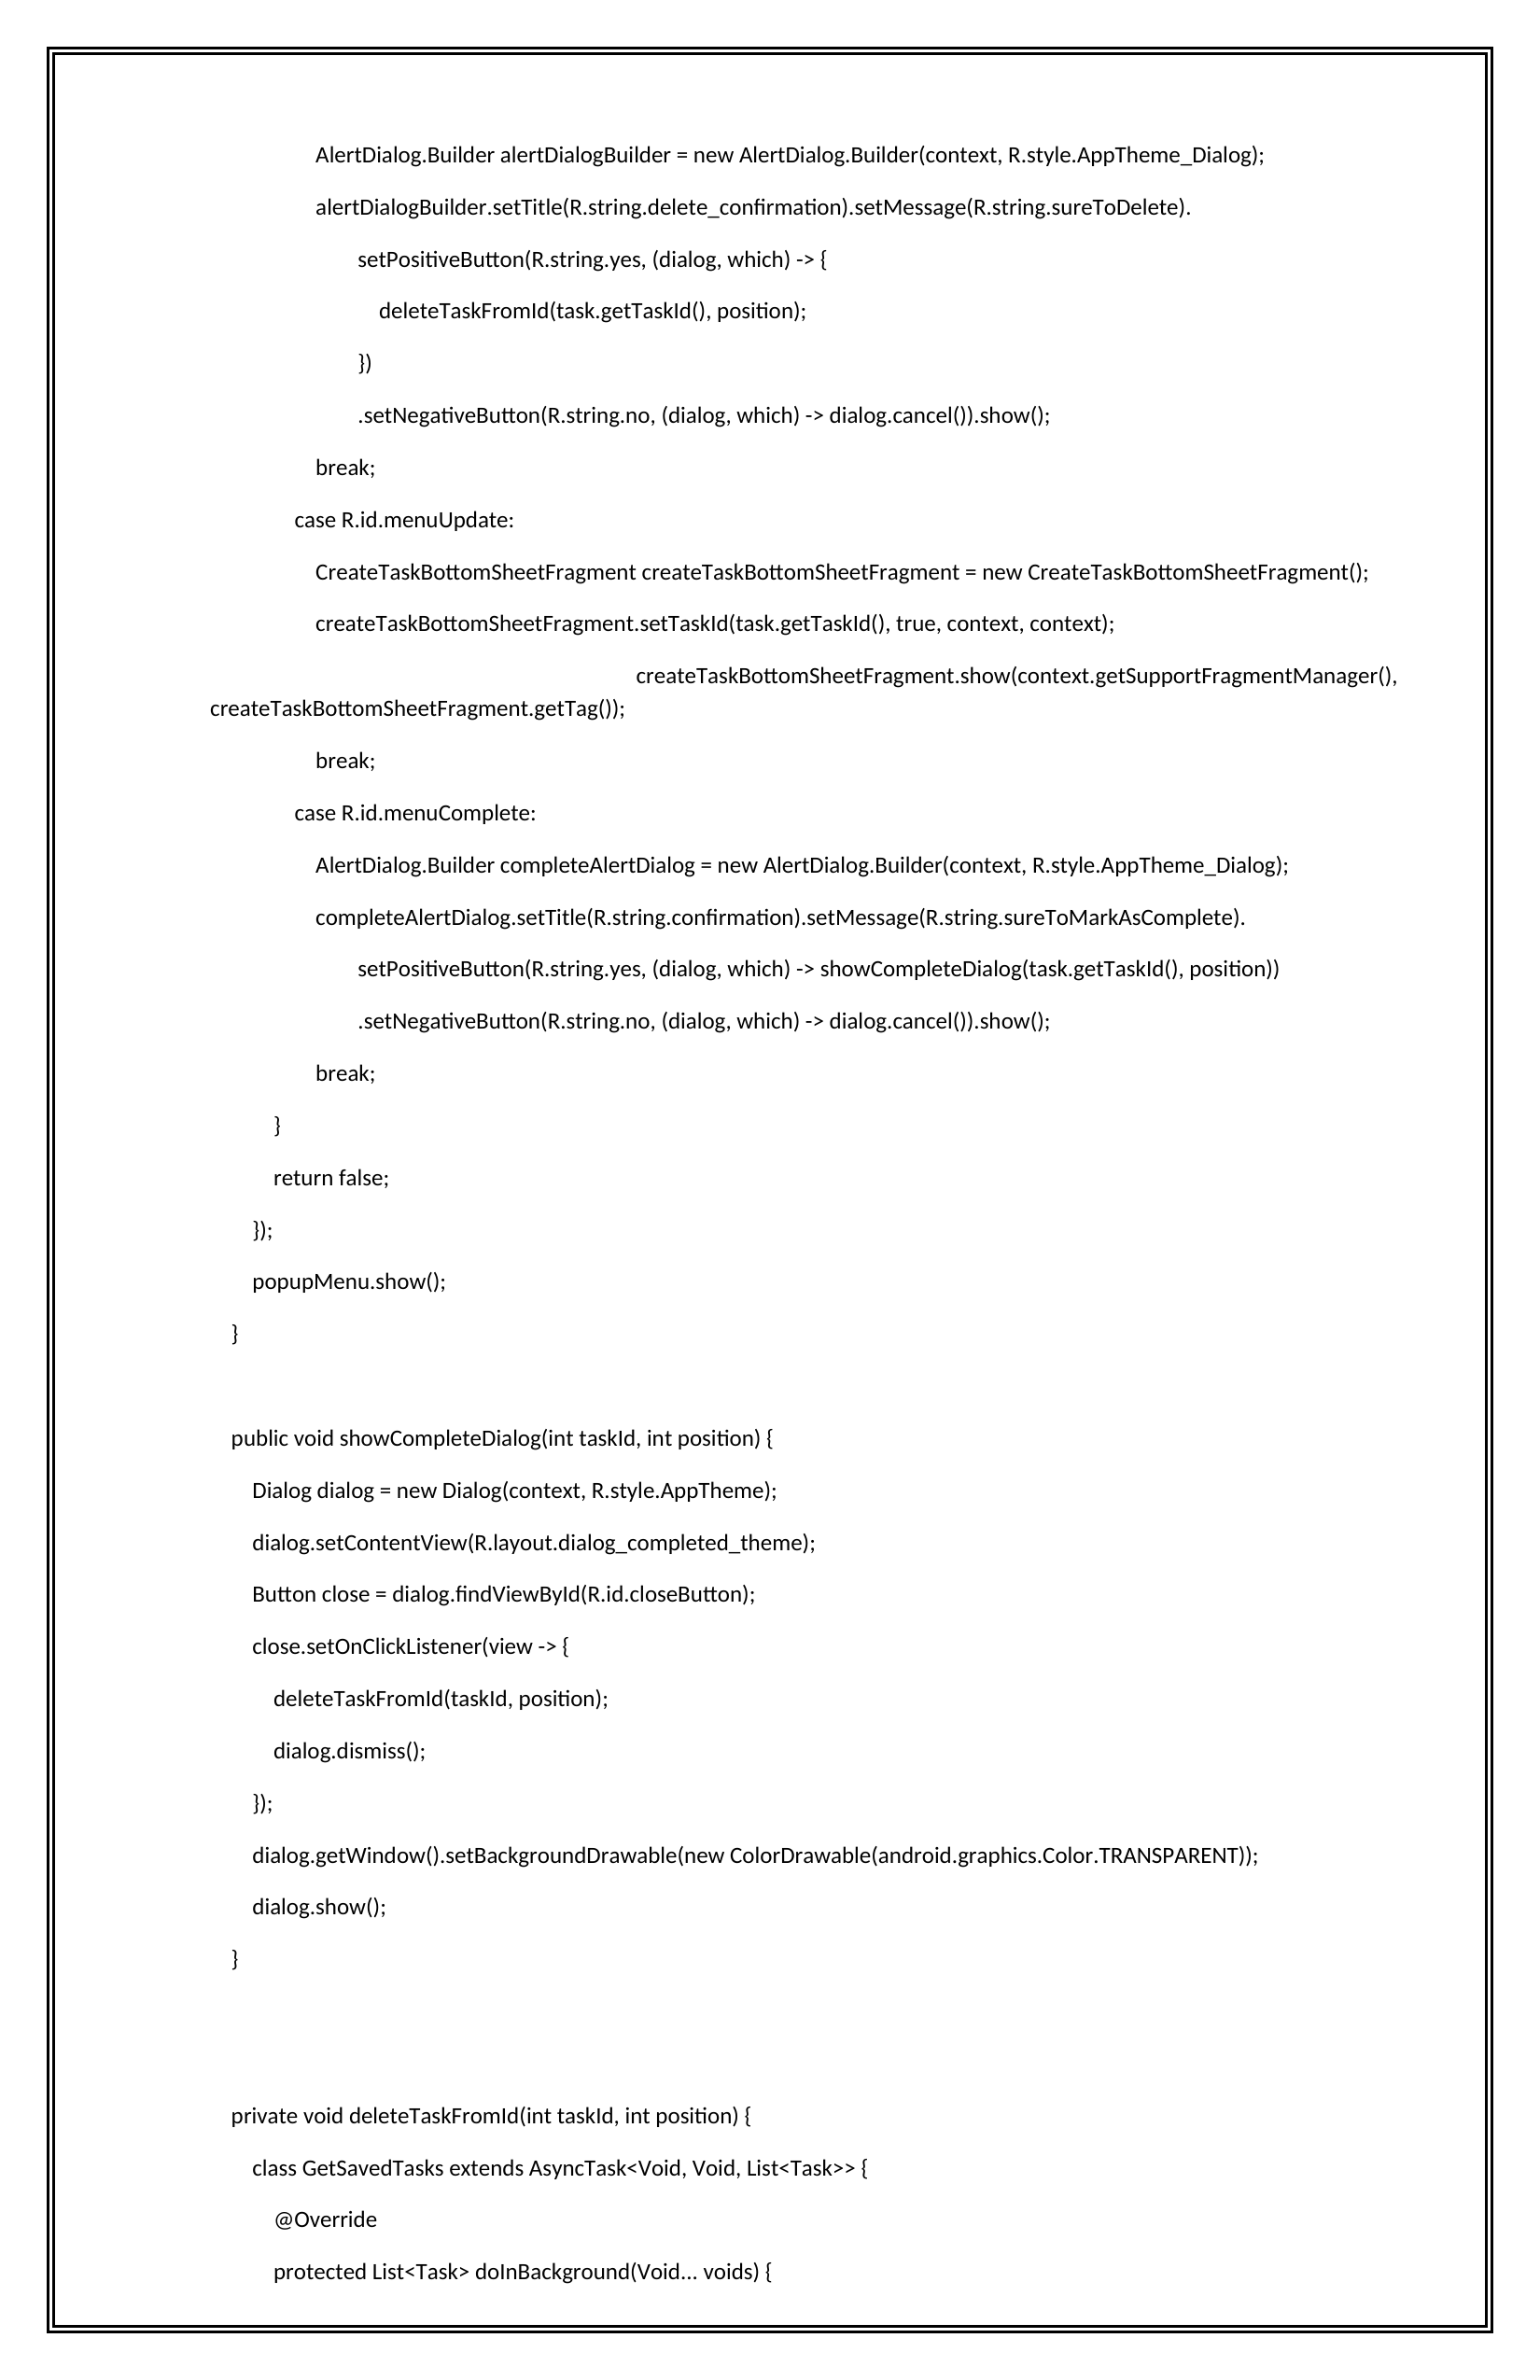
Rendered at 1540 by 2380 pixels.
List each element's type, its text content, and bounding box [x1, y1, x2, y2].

list break; [210, 1058, 1400, 1087]
list createTaskBottomSheetFragment.show(context.getSupportFragmentManager(), createTaskBottomSheetFragment.getTag()); [210, 661, 1400, 722]
list dialog.getWindow().setBackgroundDrawable(new ColorDrawable(android.graphics.Color.TRANSPARENT)); [210, 1841, 1400, 1869]
list createTaskBottomSheetFragment.setTaskId(task.getTaskId(), true, context, context); [210, 609, 1400, 637]
list .setNegativeButton(R.string.no, (dialog, which) -> dialog.cancel()).show(); [210, 400, 1400, 429]
list public void showCompleteDialog(int taskId, int position) { [210, 1423, 1400, 1452]
list case R.id.menuComplete: [210, 798, 1400, 827]
list }); [210, 1788, 1400, 1816]
list break; [210, 746, 1400, 775]
list Dialog dialog = new Dialog(context, R.style.AppTheme); [210, 1476, 1400, 1504]
list setPositiveButton(R.string.yes, (dialog, which) -> { [210, 245, 1400, 273]
list return false; [210, 1163, 1400, 1191]
list close.setOnClickListener(view -> { [210, 1631, 1400, 1660]
list CreateTaskBottomSheetFragment createTaskBottomSheetFragment = new CreateTaskBottomSheetFragment(); [210, 557, 1400, 585]
list dialog.setContentView(R.layout.dialog_completed_theme); [210, 1528, 1400, 1556]
list case R.id.menuUpdate: [210, 505, 1400, 533]
list Button close = dialog.findViewById(R.id.closeButton); [210, 1579, 1400, 1608]
list .setNegativeButton(R.string.no, (dialog, which) -> dialog.cancel()).show(); [210, 1006, 1400, 1035]
list class GetSavedTasks extends AsyncTask<Void, Void, List<Task>> { [210, 2153, 1400, 2181]
list dialog.dismiss(); [210, 1736, 1400, 1765]
list } [210, 1111, 1400, 1140]
list deleteTaskFromId(task.getTaskId(), position); [210, 296, 1400, 325]
list } [210, 1944, 1400, 1973]
list AlertDialog.Builder completeAlertDialog = new AlertDialog.Builder(context, R.style.AppTheme_Dialog); [210, 850, 1400, 878]
list completeAlertDialog.setTitle(R.string.confirmation).setMessage(R.string.sureToMarkAsComplete). [210, 903, 1400, 931]
list }); [210, 1215, 1400, 1243]
list } [210, 1319, 1400, 1348]
list setPositiveButton(R.string.yes, (dialog, which) -> showCompleteDialog(task.getTaskId(), position)) [210, 954, 1400, 983]
list AlertDialog.Builder alertDialogBuilder = new AlertDialog.Builder(context, R.style.AppTheme_Dialog); [210, 140, 1400, 169]
list }) [210, 348, 1400, 377]
list alertDialogBuilder.setTitle(R.string.delete_confirmation).setMessage(R.string.sureToDelete). [210, 192, 1400, 220]
list @Override [210, 2205, 1400, 2233]
list deleteTaskFromId(taskId, position); [210, 1684, 1400, 1713]
list protected List<Task> doInBackground(Void... voids) { [210, 2257, 1400, 2286]
list dialog.show(); [210, 1892, 1400, 1921]
list private void deleteTaskFromId(int taskId, int position) { [210, 2101, 1400, 2129]
list break; [210, 453, 1400, 482]
list popupMenu.show(); [210, 1267, 1400, 1295]
